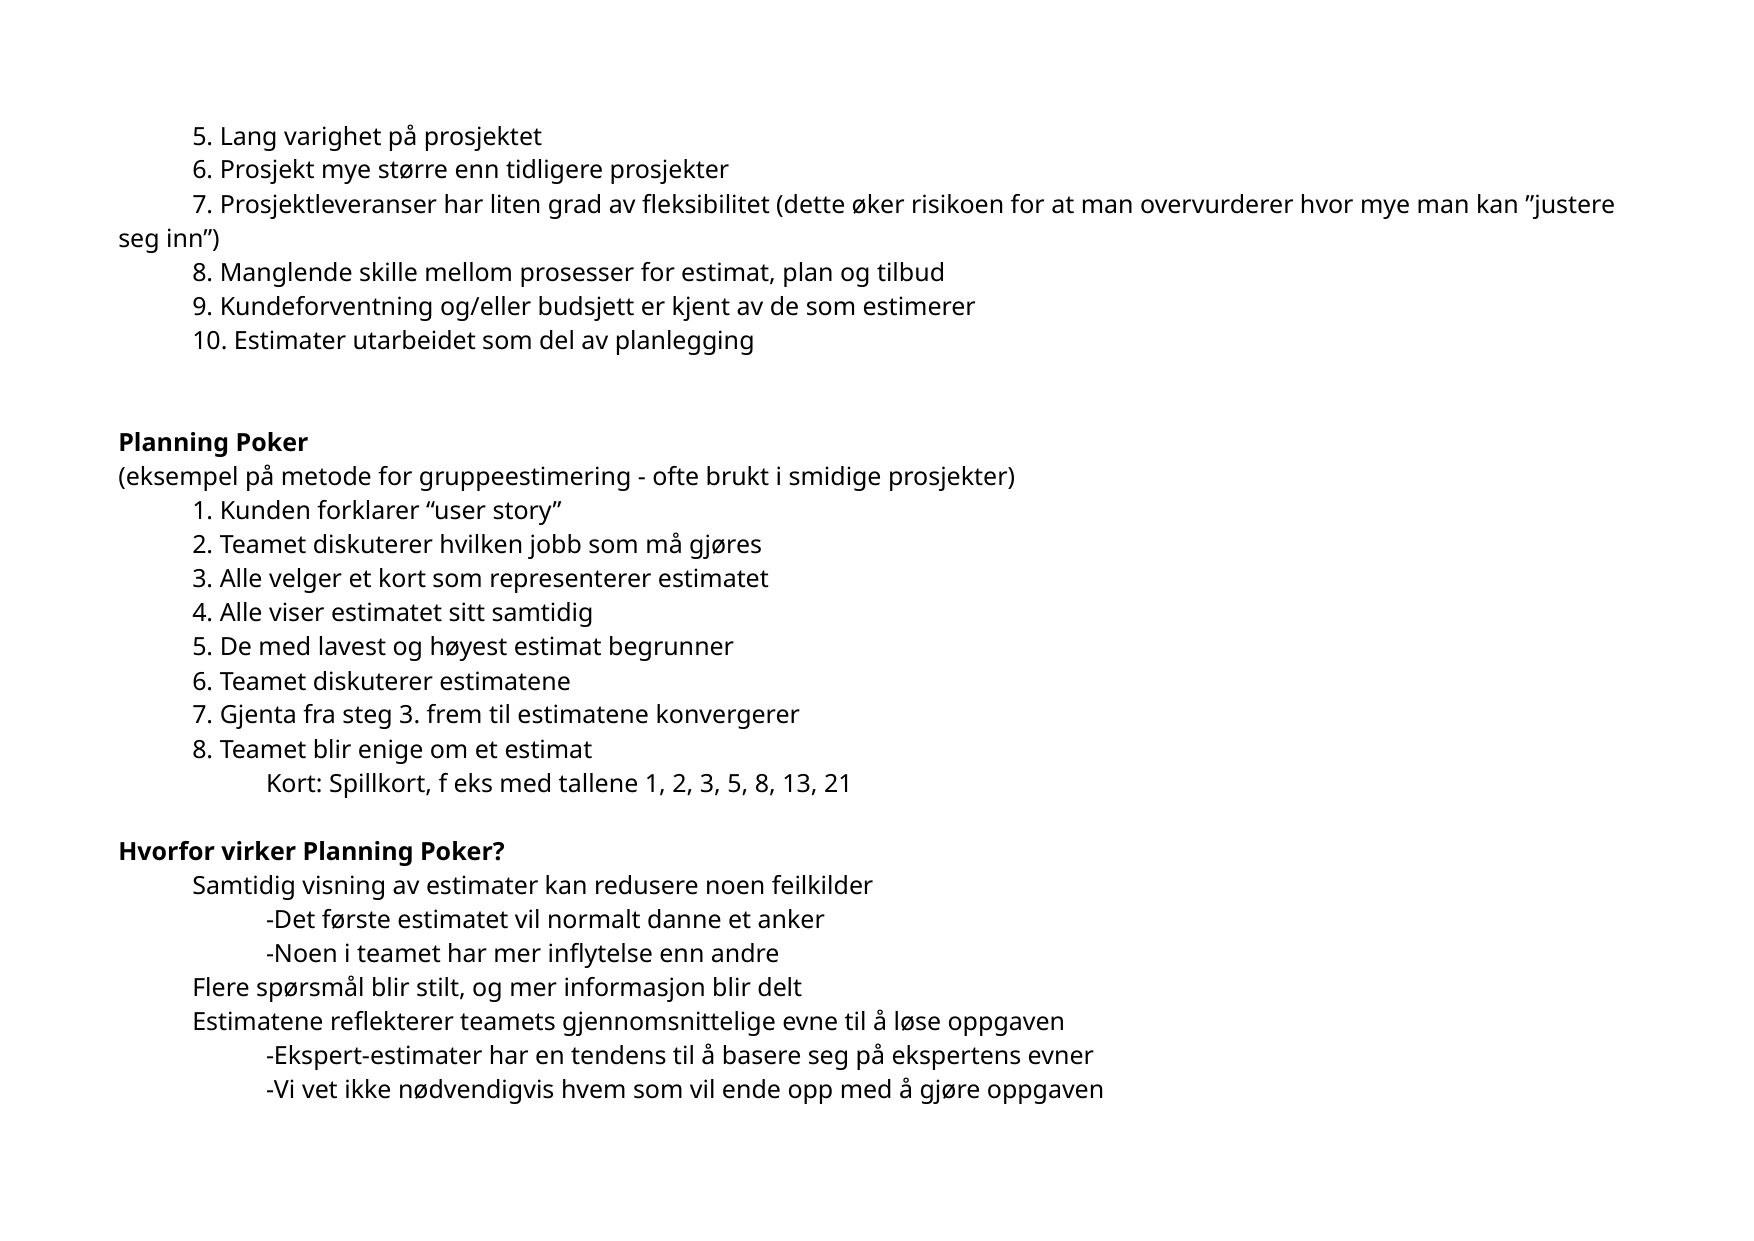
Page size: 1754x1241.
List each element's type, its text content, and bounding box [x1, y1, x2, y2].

text 8. Teamet blir enige om et estimat [118, 731, 1636, 765]
text 3. Alle velger et kort som representerer estimatet [118, 561, 1636, 595]
text 9. Kundeforventning og/eller budsjett er kjent av de som estimerer [118, 288, 1636, 322]
text -Noen i teamet har mer inflytelse enn andre [118, 936, 1636, 970]
text Planning Poker [118, 425, 1636, 459]
text Samtidig visning av estimater kan redusere noen feilkilder [118, 867, 1636, 902]
text 6. Prosjekt mye større enn tidligere prosjekter [118, 152, 1636, 186]
text 7. Prosjektleveranser har liten grad av fleksibilitet (dette øker risikoen for at man overvurderer hvor mye man kan ”justere seg inn”) [118, 186, 1636, 254]
text -Ekspert-estimater har en tendens til å basere seg på ekspertens evner [118, 1038, 1636, 1072]
text 6. Teamet diskuterer estimatene [118, 663, 1636, 697]
text Flere spørsmål blir stilt, og mer informasjon blir delt [118, 970, 1636, 1004]
text Hvorfor virker Planning Poker? [118, 833, 1636, 867]
text 4. Alle viser estimatet sitt samtidig [118, 595, 1636, 629]
text 1. Kunden forklarer “user story” [118, 493, 1636, 527]
text Kort: Spillkort, f eks med tallene 1, 2, 3, 5, 8, 13, 21 [118, 765, 1636, 799]
text 10. Estimater utarbeidet som del av planlegging [118, 322, 1636, 357]
text 5. De med lavest og høyest estimat begrunner [118, 629, 1636, 663]
text Estimatene reflekterer teamets gjennomsnittelige evne til å løse oppgaven [118, 1004, 1636, 1038]
text 5. Lang varighet på prosjektet [118, 118, 1636, 152]
text 2. Teamet diskuterer hvilken jobb som må gjøres [118, 527, 1636, 561]
text 7. Gjenta fra steg 3. frem til estimatene konvergerer [118, 697, 1636, 731]
text 8. Manglende skille mellom prosesser for estimat, plan og tilbud [118, 254, 1636, 288]
text -Det første estimatet vil normalt danne et anker [118, 902, 1636, 936]
text -Vi vet ikke nødvendigvis hvem som vil ende opp med å gjøre oppgaven [118, 1072, 1636, 1106]
text (eksempel på metode for gruppeestimering - ofte brukt i smidige prosjekter) [118, 459, 1636, 493]
